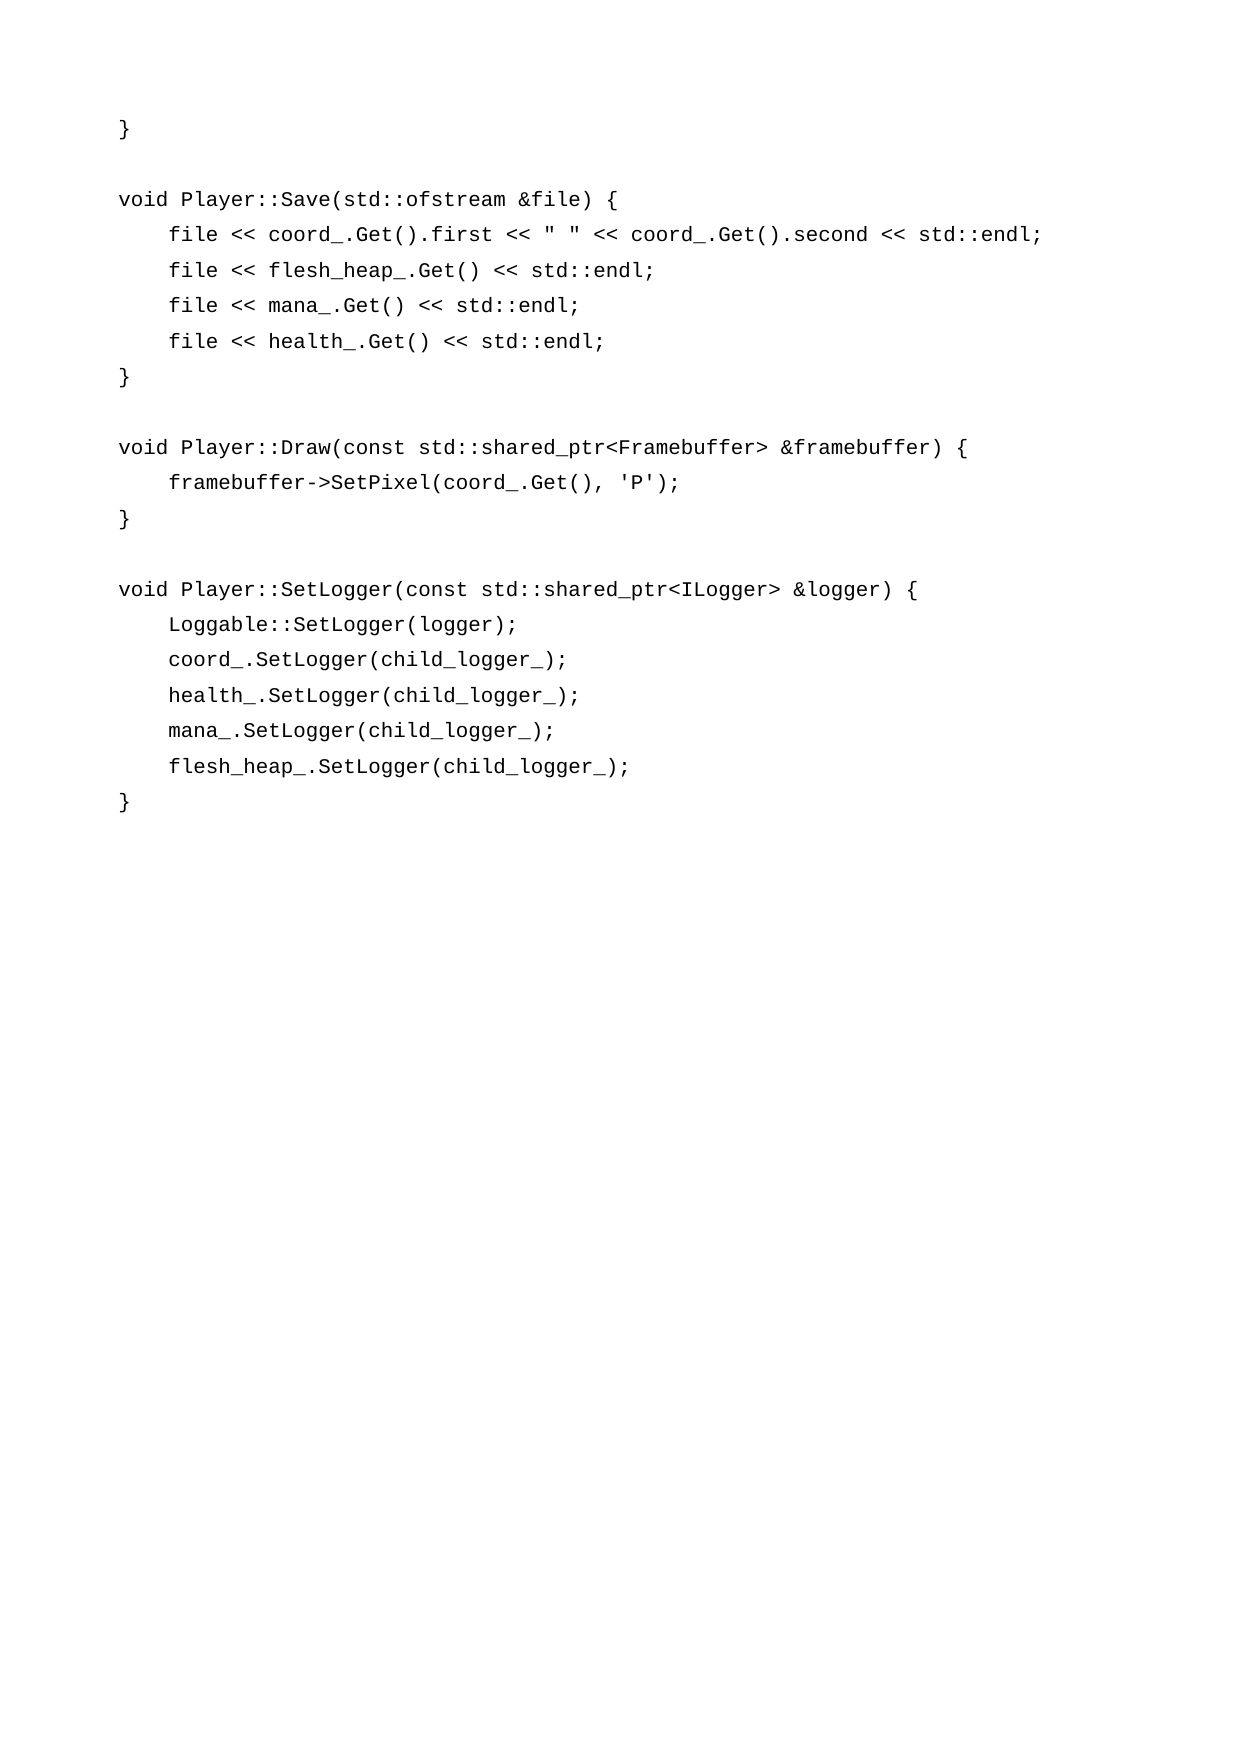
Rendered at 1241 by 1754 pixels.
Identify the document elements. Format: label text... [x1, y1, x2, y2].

text } void Player::Save(std::ofstream &file) { file << coord_.Get().first << " " << coord_.Get().second << std::endl; file << flesh_heap_.Get() << std::endl; file << mana_.Get() << std::endl; file << health_.Get() << std::endl; } void Player::Draw(const std::shared_ptr<Framebuffer> &framebuffer) { framebuffer->SetPixel(coord_.Get(), 'P'); } void Player::SetLogger(const std::shared_ptr<ILogger> &logger) { Loggable::SetLogger(logger); coord_.SetLogger(child_logger_); health_.SetLogger(child_logger_); mana_.SetLogger(child_logger_); flesh_heap_.SetLogger(child_logger_); } [118, 118, 1122, 850]
